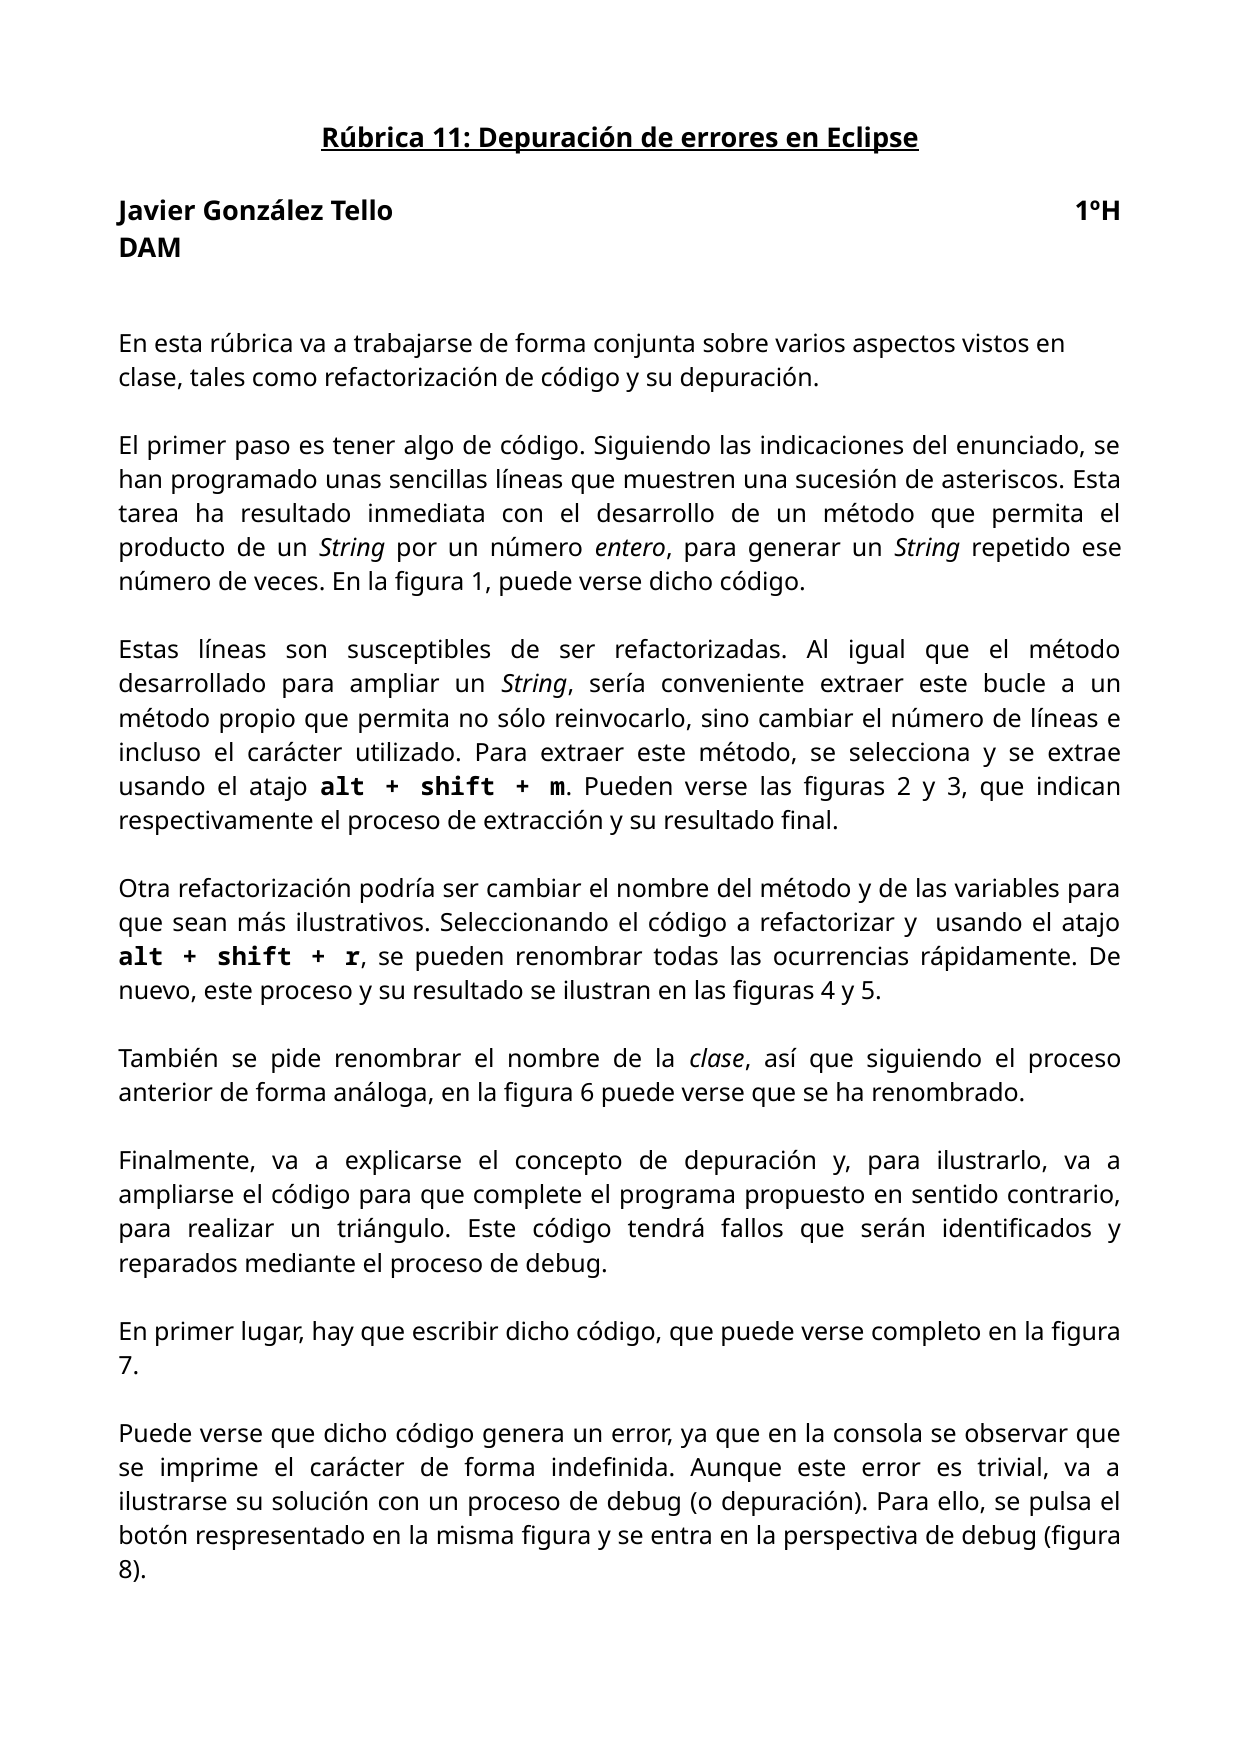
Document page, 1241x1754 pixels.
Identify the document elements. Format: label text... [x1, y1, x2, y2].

text En esta rúbrica va a trabajarse de forma conjunta sobre varios aspectos vistos en clase, tales como refactorización de código y su depuración. [118, 326, 1122, 394]
text Javier González Tello 1ºH DAM [118, 192, 1122, 266]
text Puede verse que dicho código genera un error, ya que en la consola se observar que se imprime el carácter de forma indefinida. Aunque este error es trivial, va a ilustrarse su solución con un proceso de debug (o depuración). Para ello, se pulsa el botón respresentado en la misma figura y se entra en la perspectiva de debug (figura 8). [118, 1416, 1122, 1586]
text En primer lugar, hay que escribir dicho código, que puede verse completo en la figura 7. [118, 1313, 1122, 1381]
text El primer paso es tener algo de código. Siguiendo las indicaciones del enunciado, se han programado unas sencillas líneas que muestren una sucesión de asteriscos. Esta tarea ha resultado inmediata con el desarrollo de un método que permita el producto de un String por un número entero, para generar un String repetido ese número de veces. En la figura 1, puede verse dicho código. [118, 428, 1122, 598]
text Rúbrica 11: Depuración de errores en Eclipse [118, 118, 1122, 155]
text Finalmente, va a explicarse el concepto de depuración y, para ilustrarlo, va a ampliarse el código para que complete el programa propuesto en sentido contrario, para realizar un triángulo. Este código tendrá fallos que serán identificados y reparados mediante el proceso de debug. [118, 1143, 1122, 1279]
text También se pide renombrar el nombre de la clase, así que siguiendo el proceso anterior de forma análoga, en la figura 6 puede verse que se ha renombrado. [118, 1041, 1122, 1109]
text Estas líneas son susceptibles de ser refactorizadas. Al igual que el método desarrollado para ampliar un String, sería conveniente extraer este bucle a un método propio que permita no sólo reinvocarlo, sino cambiar el número de líneas e incluso el carácter utilizado. Para extraer este método, se selecciona y se extrae usando el atajo alt + shift + m. Pueden verse las figuras 2 y 3, que indican respectivamente el proceso de extracción y su resultado final. [118, 632, 1122, 836]
text Otra refactorización podría ser cambiar el nombre del método y de las variables para que sean más ilustrativos. Seleccionando el código a refactorizar y usando el atajo alt + shift + r, se pueden renombrar todas las ocurrencias rápidamente. De nuevo, este proceso y su resultado se ilustran en las figuras 4 y 5. [118, 871, 1122, 1007]
